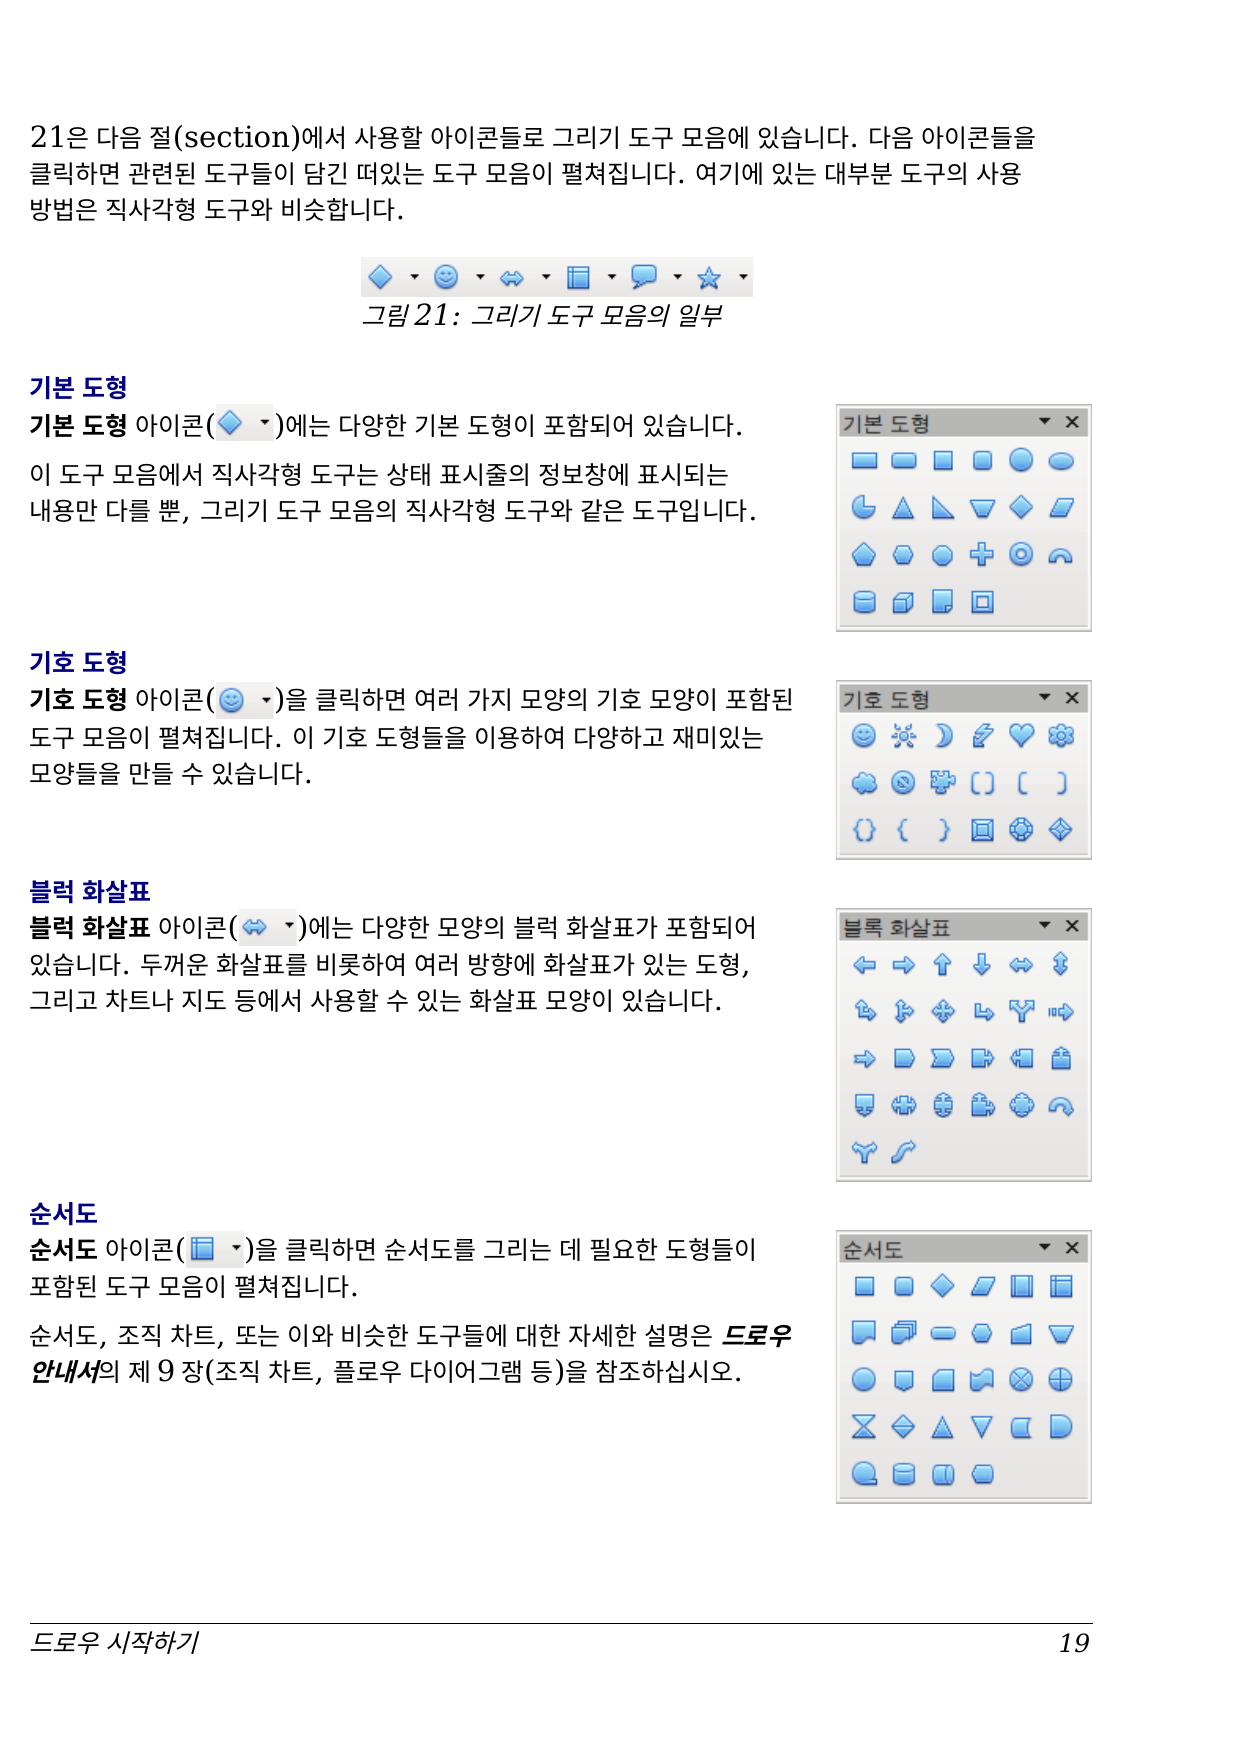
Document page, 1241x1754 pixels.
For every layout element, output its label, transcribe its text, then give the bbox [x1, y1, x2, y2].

picture [361, 257, 754, 297]
text 기본 도형 [29, 368, 1093, 404]
table_header 기호 도형 아이콘()을 클릭하면 여러 가지 모양의 기호 모양이 포함된 도구 모음이 펼쳐집니다. 이 기호 도형들을 이용하여 다양하고 재미있는 모양들을 만들 수 있습니다. [30, 680, 801, 859]
table_header [801, 680, 835, 859]
table_header 순서도 아이콘()을 클릭하면 순서도를 그리는 데 필요한 도형들이 포함된 도구 모음이 펼쳐집니다. 순서도, 조직 차트, 또는 이와 비슷한 도구들에 대한 자세한 설명은 드로우 안내서의 제9장(조직 차트, 플로우 다이어그램 등)을 참조하십시오. [30, 1231, 802, 1504]
text 그림 21은 다음 절(section)에서 사용할 아이콘들로 그리기 도구 모음에 있습니다. 다음 아이콘들을 클릭하면 관련된 도구들이 담긴 떠있는 도구 모음이 펼쳐집니다. 여기에 있는 대부분 도구의 사용 방법은 직사각형 도구와 비슷합니다. [29, 118, 1093, 227]
picture [216, 682, 274, 719]
table_header [802, 908, 835, 1182]
text 순서도 [29, 1194, 1093, 1231]
picture [835, 908, 1092, 1182]
table_header 기본 도형 아이콘()에는 다양한 기본 도형이 포함되어 있습니다. 이 도구 모음에서 직사각형 도구는 상태 표시줄의 정보창에 표시되는 내용만 다를 뿐, 그리기 도구 모음의 직사각형 도구와 같은 도구입니다. [30, 405, 800, 631]
text 블럭 화살표 [29, 872, 1093, 908]
table_header [802, 1231, 835, 1504]
text 기호 도형 [29, 644, 1093, 680]
picture [835, 1230, 1092, 1504]
table_header 블럭 화살표 아이콘()에는 다양한 모양의 블럭 화살표가 포함되어 있습니다. 두꺼운 화살표를 비롯하여 여러 방향에 화살표가 있는 도형, 그리고 차트나 지도 등에서 사용할 수 있는 화살표 모양이 있습니다. [30, 908, 802, 1182]
text 그림 21: 그리기 도구 모음의 일부 [361, 252, 761, 332]
picture [216, 404, 274, 441]
table_header [800, 405, 835, 631]
picture [186, 1231, 244, 1268]
picture [835, 404, 1092, 632]
picture [835, 680, 1092, 860]
picture [238, 909, 297, 946]
